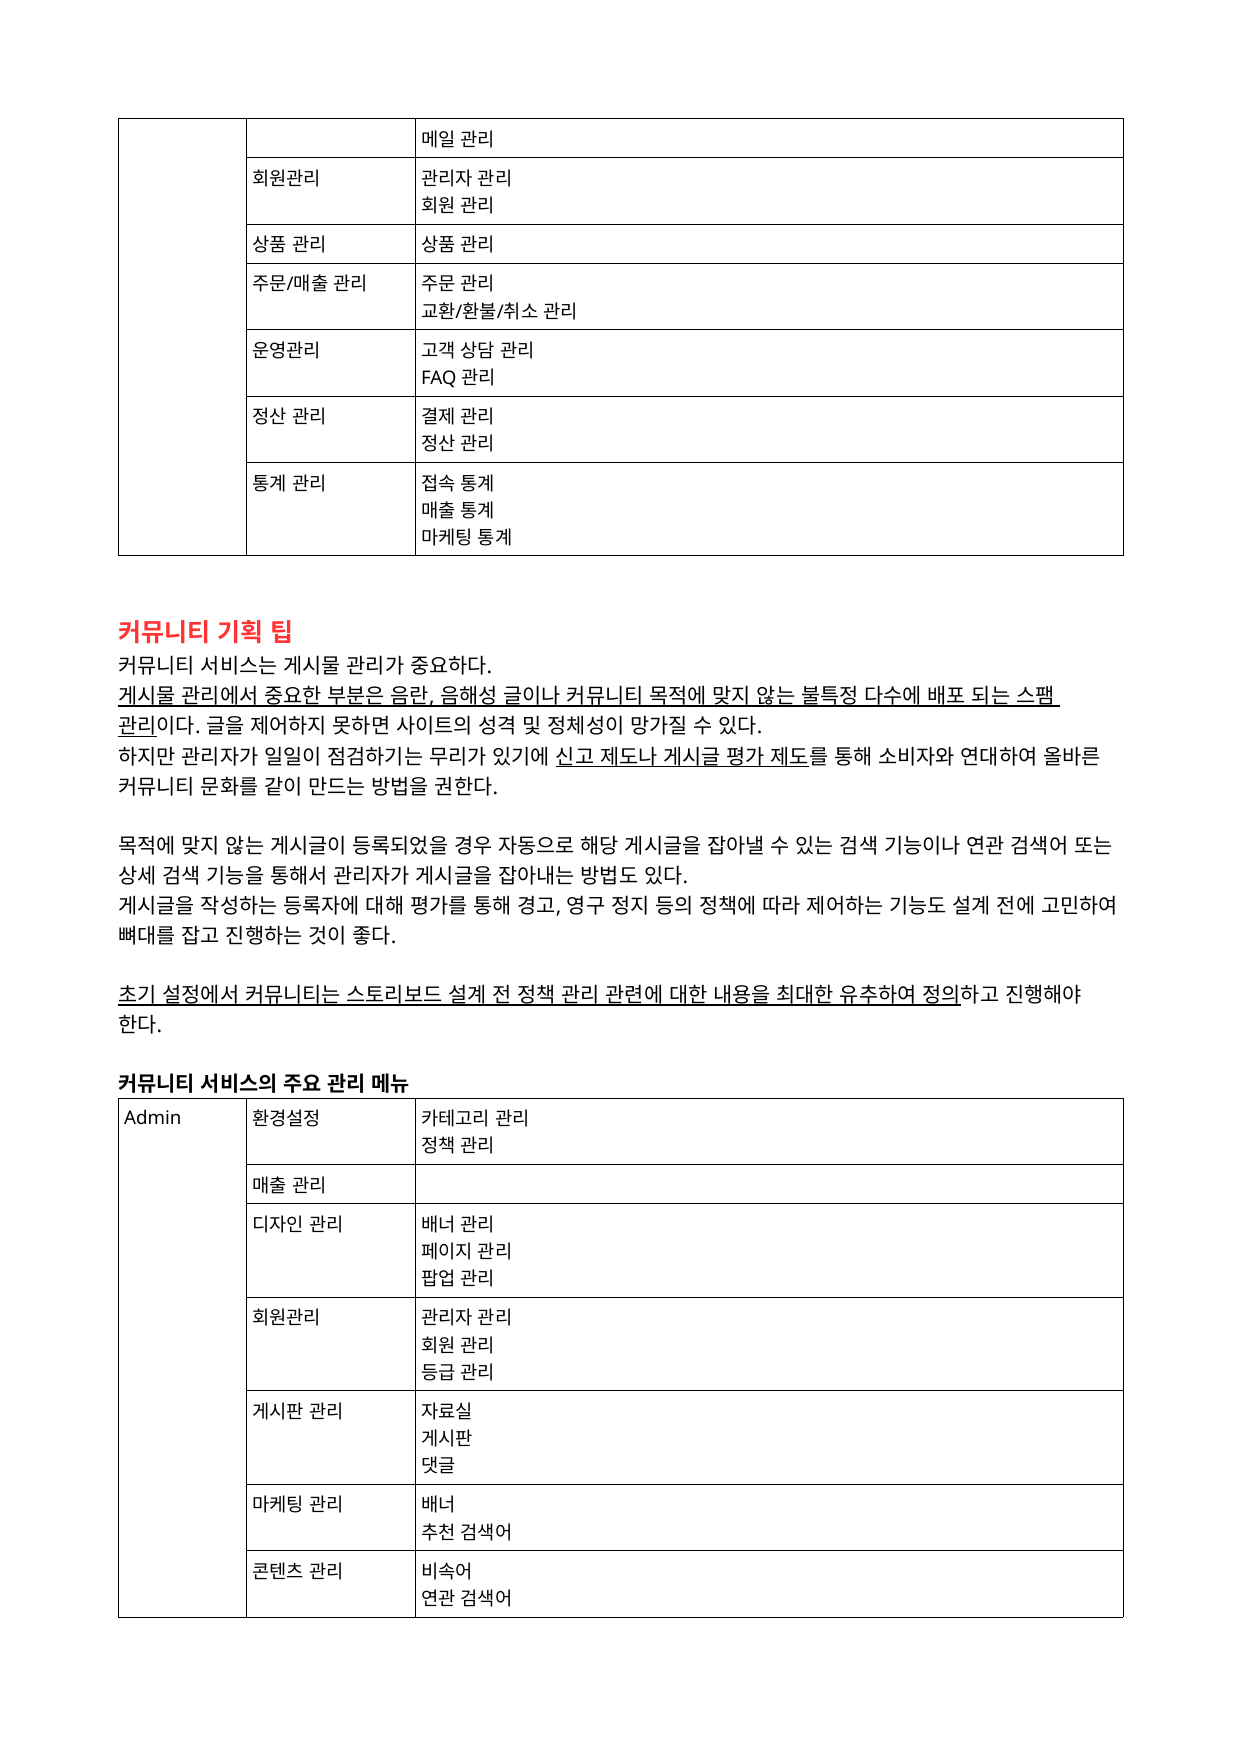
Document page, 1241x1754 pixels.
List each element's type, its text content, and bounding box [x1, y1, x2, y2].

table_cell 관리자 관리 회원 관리 [416, 158, 1123, 224]
text 하지만 관리자가 일일이 점검하기는 무리가 있기에 신고 제도나 게시글 평가 제도를 통해 소비자와 연대하여 올바른 커뮤니티 문화를 같이 만드는 방법을 권한다. [118, 740, 1122, 801]
table_header [119, 119, 246, 555]
table_cell 배너 추천 검색어 [416, 1485, 1123, 1550]
table_cell 상품 관리 [247, 225, 415, 263]
table_cell 운영관리 [247, 330, 415, 396]
table_cell 정산 관리 [247, 397, 415, 462]
table_cell 주문/매출 관리 [247, 264, 415, 329]
text 게시글을 작성하는 등록자에 대해 평가를 통해 경고, 영구 정지 등의 정책에 따라 제어하는 기능도 설계 전에 고민하여 뼈대를 잡고 진행하는 것이 좋다. [118, 889, 1122, 950]
text 게시물 관리에서 중요한 부분은 음란, 음해성 글이나 커뮤니티 목적에 맞지 않는 불특정 다수에 배포 되는 스팸 관리이다. 글을 제어하지 못하면 사이트의 성격 및 정체성이 망가질 수 있다. [118, 679, 1122, 740]
table_cell 마케팅 관리 [247, 1485, 415, 1550]
text 커뮤니티 서비스의 주요 관리 메뉴 [118, 1067, 1122, 1098]
table_cell 메일 관리 [416, 119, 1123, 157]
table_cell 고객 상담 관리 FAQ 관리 [416, 330, 1123, 396]
table_cell 회원관리 [247, 1298, 415, 1390]
table_cell 접속 통계 매출 통계 마케팅 통계 [416, 463, 1123, 555]
table_cell 자료실 게시판 댓글 [416, 1391, 1123, 1484]
table_cell 상품 관리 [416, 225, 1123, 263]
table_cell 결제 관리 정산 관리 [416, 397, 1123, 462]
table_header 환경설정 [247, 1099, 415, 1164]
table_cell [416, 1165, 1123, 1203]
text 커뮤니티 서비스는 게시물 관리가 중요하다. [118, 649, 1122, 679]
text 초기 설정에서 커뮤니티는 스토리보드 설계 전 정책 관리 관련에 대한 내용을 최대한 유추하여 정의하고 진행해야 한다. [118, 978, 1122, 1039]
table_cell [247, 119, 415, 157]
table_header Admin [119, 1099, 246, 1617]
table_header 카테고리 관리 정책 관리 [416, 1099, 1123, 1164]
table_cell 회원관리 [247, 158, 415, 224]
table_cell 통계 관리 [247, 463, 415, 555]
table_cell 디자인 관리 [247, 1204, 415, 1297]
table_cell 비속어 연관 검색어 [416, 1551, 1123, 1617]
text 커뮤니티 기획 팁 [118, 613, 1122, 649]
table_cell 게시판 관리 [247, 1391, 415, 1484]
table_cell 주문 관리 교환/환불/취소 관리 [416, 264, 1123, 329]
table_cell 콘텐츠 관리 [247, 1551, 415, 1617]
table_cell 관리자 관리 회원 관리 등급 관리 [416, 1298, 1123, 1390]
table_cell 배너 관리 페이지 관리 팝업 관리 [416, 1204, 1123, 1297]
table_cell 매출 관리 [247, 1165, 415, 1203]
text 목적에 맞지 않는 게시글이 등록되었을 경우 자동으로 해당 게시글을 잡아낼 수 있는 검색 기능이나 연관 검색어 또는 상세 검색 기능을 통해서 관리자가 게시글을 잡아내는 방법도 있다. [118, 829, 1122, 889]
